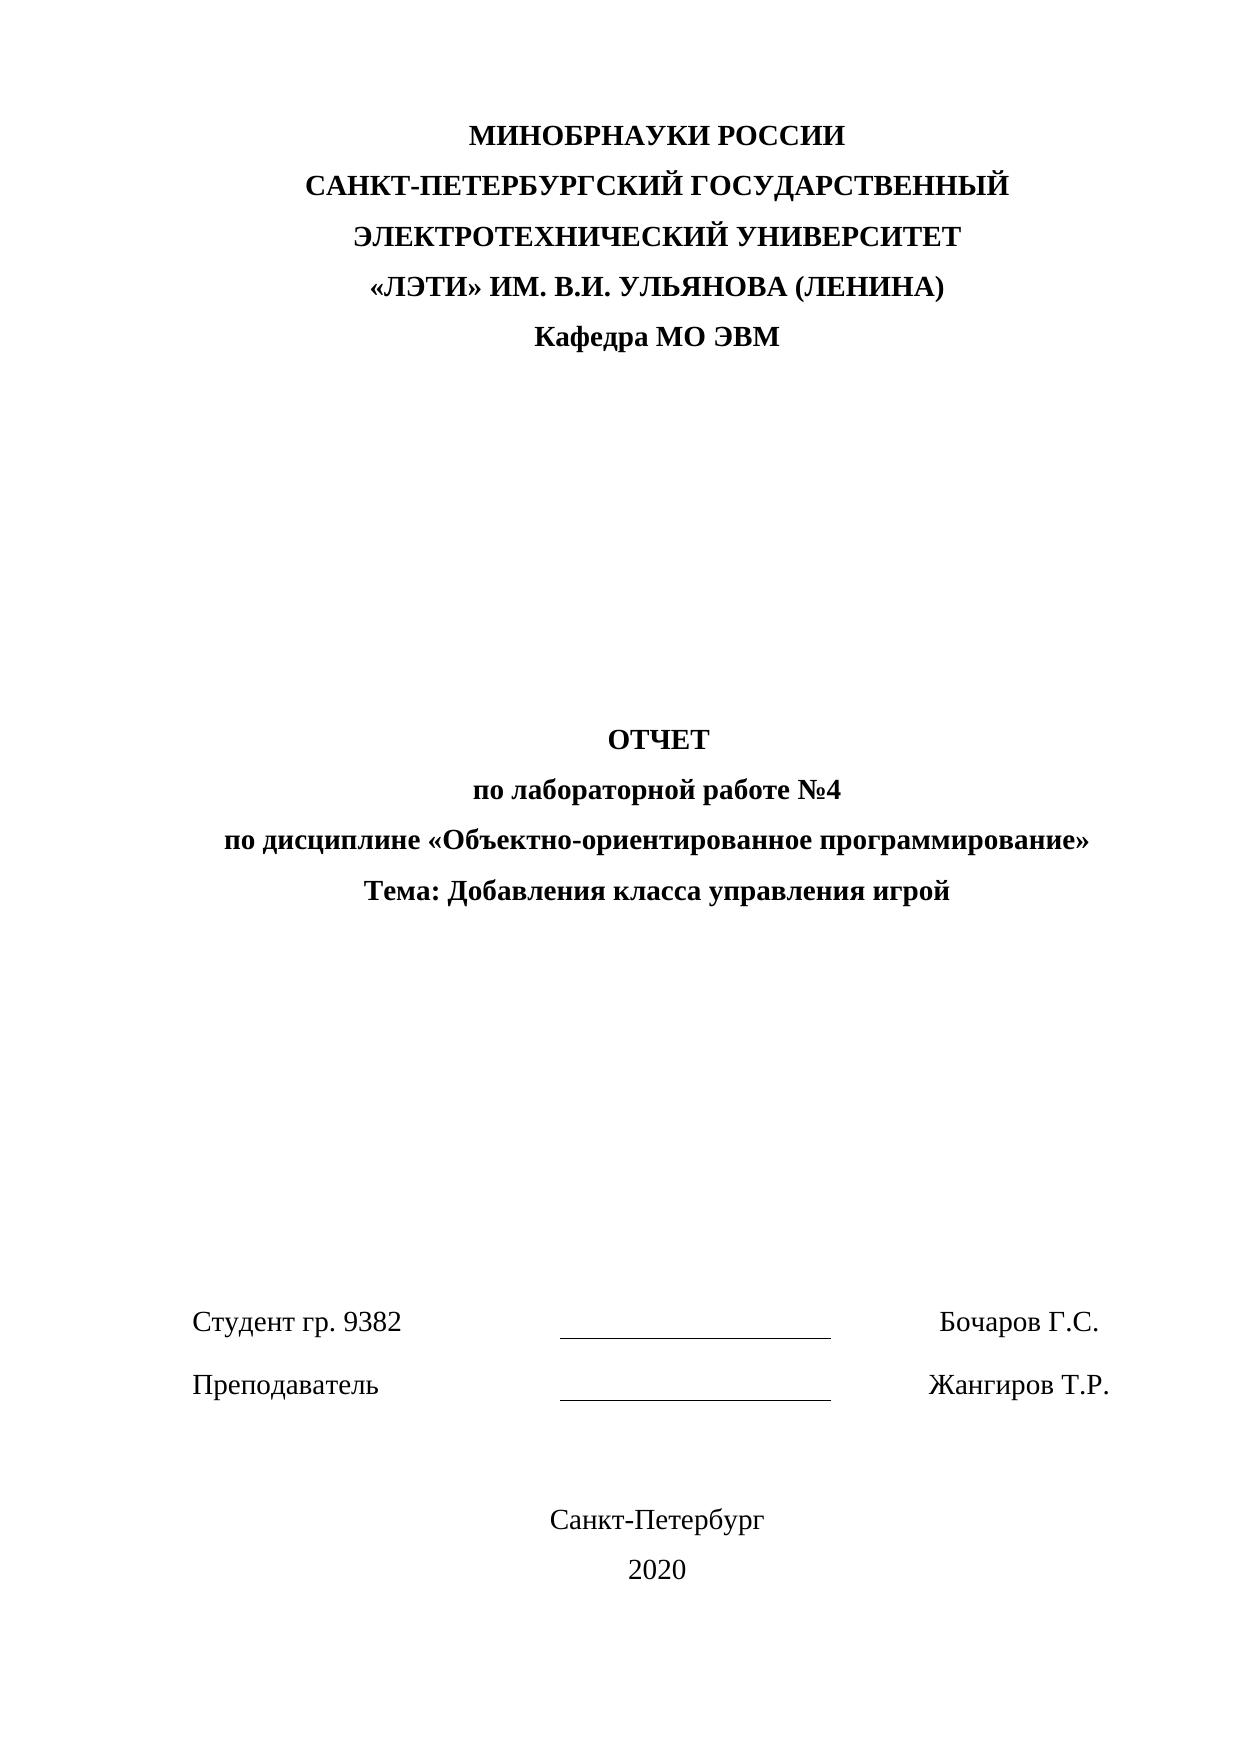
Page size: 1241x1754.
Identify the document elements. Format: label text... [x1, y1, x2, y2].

text по лабораторной работе №4 [118, 772, 1122, 806]
text 2020 [118, 1552, 1122, 1586]
text МИНОБРНАУКИ РОССИИ [118, 118, 1122, 152]
text Тема: Добавления класса управления игрой [118, 873, 1122, 906]
text по дисциплине «Объектно-ориентированное программирование» [118, 822, 1122, 856]
text ОТЧЕТ [118, 722, 1122, 755]
text «ЛЭТИ» ИМ. В.И. УЛЬЯНОВА (ЛЕНИНА) [118, 269, 1122, 303]
table_cell Преподаватель [107, 1338, 559, 1400]
table_header [560, 1275, 831, 1338]
table_header Студент гр. 9382 [107, 1275, 559, 1338]
text САНКТ-ПЕТЕРБУРГСКИЙ ГОСУДАРСТВЕННЫЙ [118, 168, 1122, 202]
table_cell Жангиров Т.Р. [831, 1338, 1133, 1400]
text Кафедра МО ЭВМ [118, 319, 1122, 353]
table_cell [560, 1339, 831, 1400]
table_header Бочаров Г.С. [831, 1275, 1133, 1338]
text ЭЛЕКТРОТЕХНИЧЕСКИЙ УНИВЕРСИТЕТ [118, 219, 1122, 252]
text Санкт-Петербург [118, 1502, 1122, 1536]
